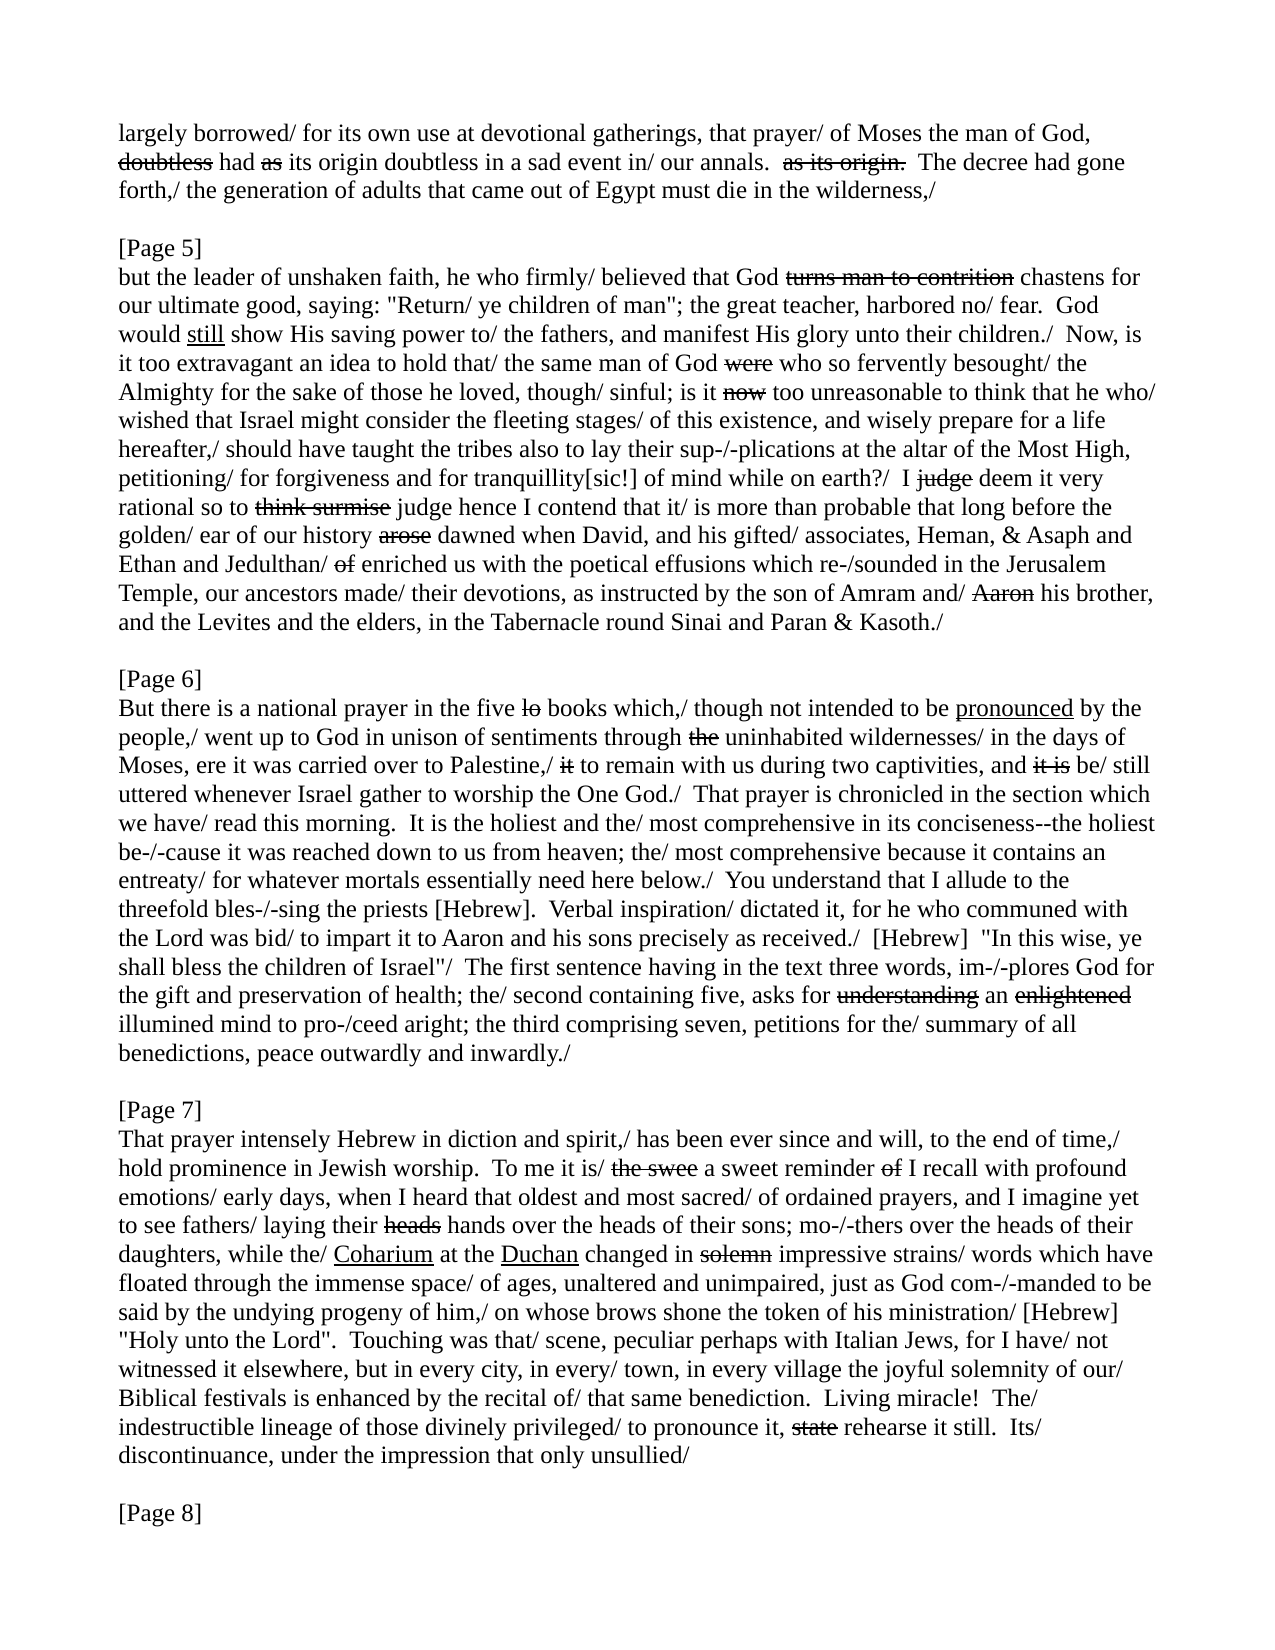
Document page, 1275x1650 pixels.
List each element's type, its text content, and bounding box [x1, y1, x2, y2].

text [Page 8] [118, 1498, 1157, 1527]
text But there is a national prayer in the five lo books which,/ though not intended to be pronounced by the people,/ went up to God in unison of sentiments through the uninhabited wildernesses/ in the days of Moses, ere it was carried over to Palestine,/ it to remain with us during two captivities, and it is be/ still uttered whenever Israel gather to worship the One God./ That prayer is chronicled in the section which we have/ read this morning. It is the holiest and the/ most comprehensive in its conciseness--the holiest be-/-cause it was reached down to us from heaven; the/ most comprehensive because it contains an entreaty/ for whatever mortals essentially need here below./ You understand that I allude to the threefold bles-/-sing the priests [Hebrew]. Verbal inspiration/ dictated it, for he who communed with the Lord was bid/ to impart it to Aaron and his sons precisely as received./ [Hebrew] "In this wise, ye shall bless the children of Israel"/ The first sentence having in the text three words, im-/-plores God for the gift and preservation of health; the/ second containing five, asks for understanding an enlightened illumined mind to pro-/ceed aright; the third comprising seven, petitions for the/ summary of all benedictions, peace outwardly and inwardly./ [118, 693, 1157, 1067]
text [Page 7] [118, 1096, 1157, 1124]
text but the leader of unshaken faith, he who firmly/ believed that God turns man to contrition chastens for our ultimate good, saying: "Return/ ye children of man"; the great teacher, harbored no/ fear. God would still show His saving power to/ the fathers, and manifest His glory unto their children./ Now, is it too extravagant an idea to hold that/ the same man of God were who so fervently besought/ the Almighty for the sake of those he loved, though/ sinful; is it now too unreasonable to think that he who/ wished that Israel might consider the fleeting stages/ of this existence, and wisely prepare for a life hereafter,/ should have taught the tribes also to lay their sup-/-plications at the altar of the Most High, petitioning/ for forgiveness and for tranquillity[sic!] of mind while on earth?/ I judge deem it very rational so to think surmise judge hence I contend that it/ is more than probable that long before the golden/ ear of our history arose dawned when David, and his gifted/ associates, Heman, & Asaph and Ethan and Jedulthan/ of enriched us with the poetical effusions which re-/sounded in the Jerusalem Temple, our ancestors made/ their devotions, as instructed by the son of Amram and/ Aaron his brother, and the Levites and the elders, in the Tabernacle round Sinai and Paran & Kasoth./ [118, 262, 1157, 636]
text [Page 5] [118, 233, 1157, 262]
text That prayer intensely Hebrew in diction and spirit,/ has been ever since and will, to the end of time,/ hold prominence in Jewish worship. To me it is/ the swee a sweet reminder of I recall with profound emotions/ early days, when I heard that oldest and most sacred/ of ordained prayers, and I imagine yet to see fathers/ laying their heads hands over the heads of their sons; mo-/-thers over the heads of their daughters, while the/ Coharium at the Duchan changed in solemn impressive strains/ words which have floated through the immense space/ of ages, unaltered and unimpaired, just as God com-/-manded to be said by the undying progeny of him,/ on whose brows shone the token of his ministration/ [Hebrew] "Holy unto the Lord". Touching was that/ scene, peculiar perhaps with Italian Jews, for I have/ not witnessed it elsewhere, but in every city, in every/ town, in every village the joyful solemnity of our/ Biblical festivals is enhanced by the recital of/ that same benediction. Living miracle! The/ indestructible lineage of those divinely privileged/ to pronounce it, state rehearse it still. Its/ discontinuance, under the impression that only unsullied/ [118, 1124, 1157, 1469]
text largely borrowed/ for its own use at devotional gatherings, that prayer/ of Moses the man of God, doubtless had as its origin doubtless in a sad event in/ our annals. as its origin. The decree had gone forth,/ the generation of adults that came out of Egypt must die in the wilderness,/ [118, 118, 1157, 204]
text [Page 6] [118, 664, 1157, 693]
